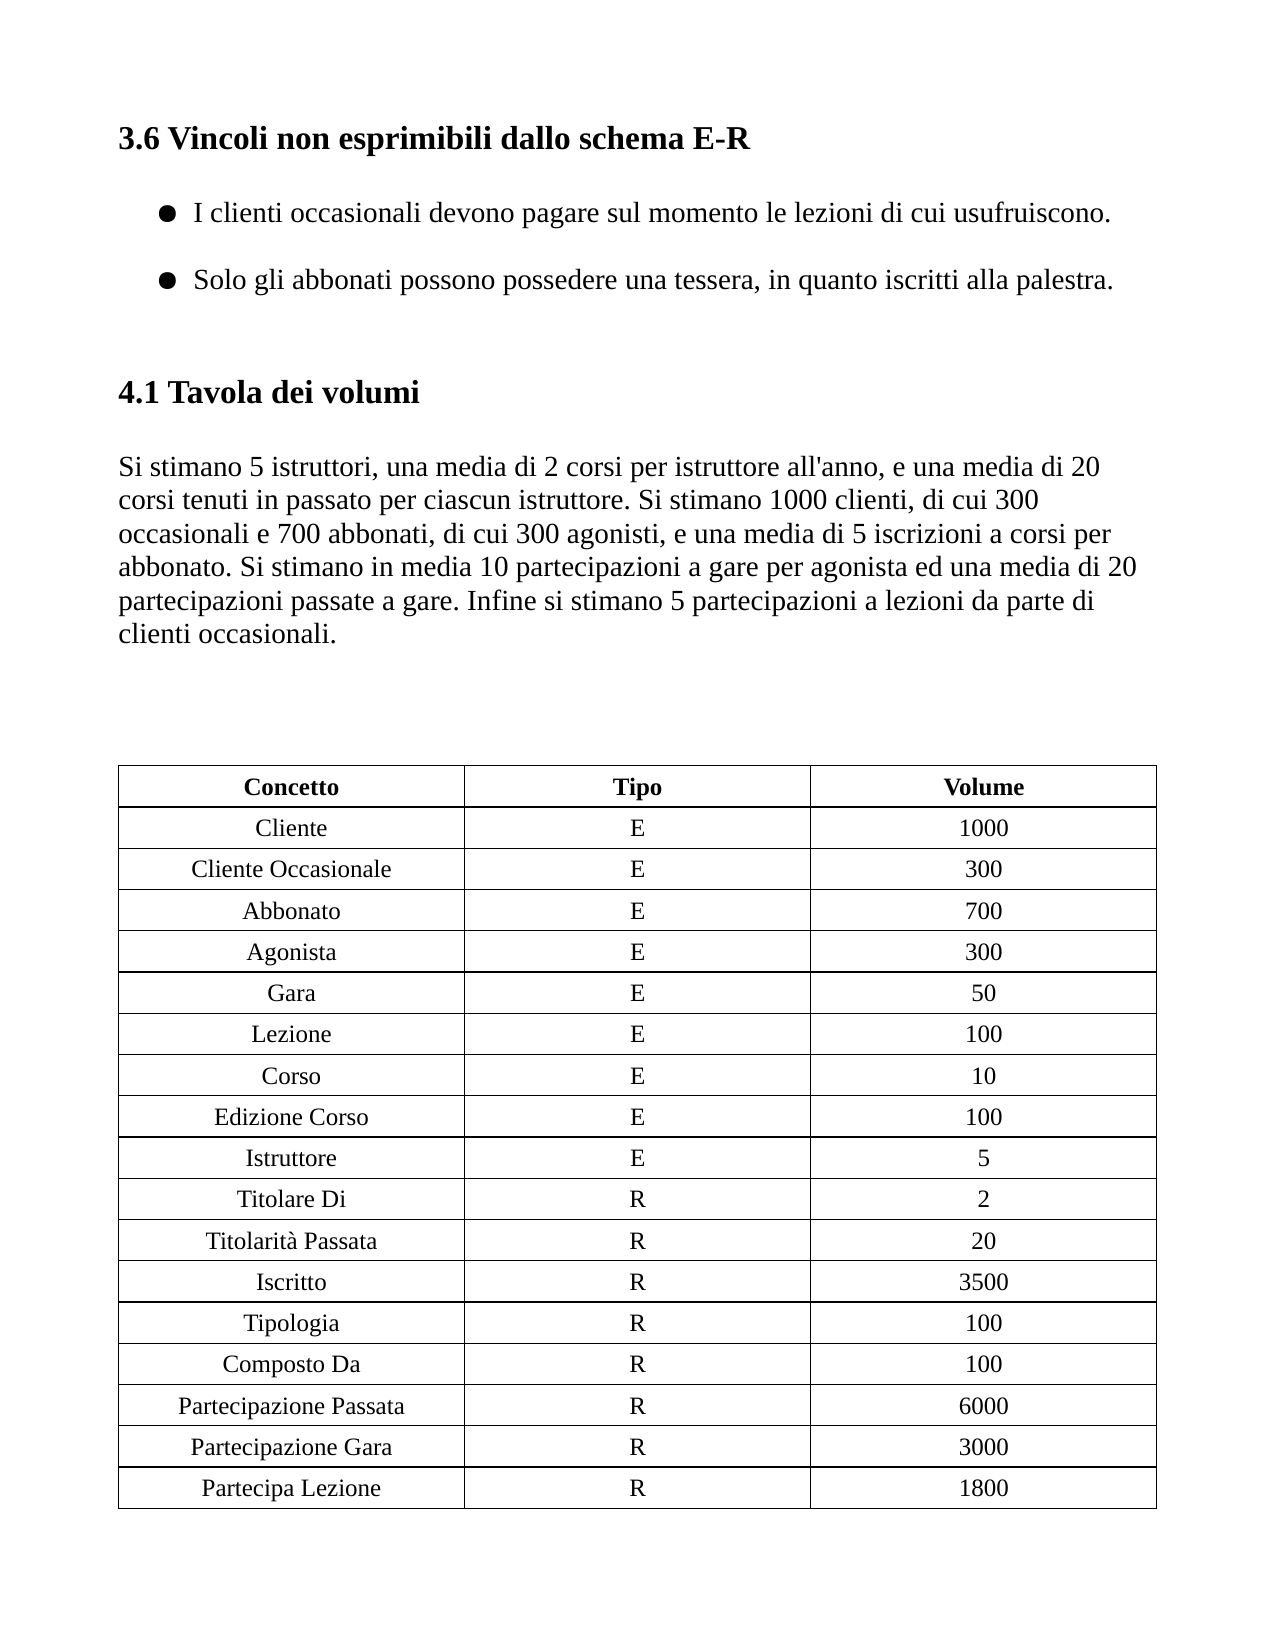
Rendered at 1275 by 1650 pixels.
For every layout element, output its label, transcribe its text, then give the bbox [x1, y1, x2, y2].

table_cell 3500 [811, 1261, 1156, 1301]
table_cell Tipologia [119, 1303, 464, 1343]
list Solo gli abbonati possono possedere una tessera, in quanto iscritti alla palestra. [156, 262, 1157, 296]
table_cell Gara [119, 973, 464, 1013]
table_cell E [465, 973, 810, 1013]
table_cell E [465, 849, 810, 889]
table_cell 2 [811, 1179, 1156, 1219]
table_cell 1800 [811, 1468, 1156, 1508]
table_cell Istruttore [119, 1138, 464, 1178]
table_cell 100 [811, 1303, 1156, 1343]
table_cell Composto Da [119, 1344, 464, 1384]
table_cell E [465, 890, 810, 930]
table_cell E [465, 1096, 810, 1136]
table_cell 300 [811, 931, 1156, 971]
table_cell 1000 [811, 808, 1156, 848]
list I clienti occasionali devono pagare sul momento le lezioni di cui usufruiscono. [156, 195, 1157, 228]
table_cell R [465, 1385, 810, 1425]
table_cell E [465, 808, 810, 848]
table_cell R [465, 1261, 810, 1301]
table_cell Iscritto [119, 1261, 464, 1301]
table_cell 3000 [811, 1426, 1156, 1466]
table_cell R [465, 1179, 810, 1219]
table_header Volume [811, 766, 1156, 806]
text 3.6 Vincoli non esprimibili dallo schema E-R [118, 118, 1157, 156]
table_cell Titolarità Passata [119, 1220, 464, 1260]
table_cell Titolare Di [119, 1179, 464, 1219]
table_cell 300 [811, 849, 1156, 889]
table_cell R [465, 1303, 810, 1343]
table_cell Abbonato [119, 890, 464, 930]
text Si stimano 5 istruttori, una media di 2 corsi per istruttore all'anno, e una media di 20 corsi tenuti in passato per ciascun istruttore. Si stimano 1000 clienti, di cui 300 occasionali e 700 abbonati, di cui 300 agonisti, e una media di 5 iscrizioni a corsi per abbonato. Si stimano in media 10 partecipazioni a gare per agonista ed una media di 20 partecipazioni passate a gare. Infine si stimano 5 partecipazioni a lezioni da parte di clienti occasionali. [118, 449, 1157, 650]
table_cell 700 [811, 890, 1156, 930]
table_cell 100 [811, 1344, 1156, 1384]
table_cell R [465, 1220, 810, 1260]
table_cell 50 [811, 973, 1156, 1013]
table_cell Cliente Occasionale [119, 849, 464, 889]
table_cell Cliente [119, 808, 464, 848]
table_cell Partecipazione Gara [119, 1426, 464, 1466]
table_cell 6000 [811, 1385, 1156, 1425]
text 4.1 Tavola dei volumi [118, 372, 1157, 411]
table_header Concetto [119, 766, 464, 806]
table_cell Corso [119, 1055, 464, 1095]
table_cell 100 [811, 1096, 1156, 1136]
table_cell R [465, 1344, 810, 1384]
table_cell Edizione Corso [119, 1096, 464, 1136]
table_cell R [465, 1468, 810, 1508]
table_cell Lezione [119, 1014, 464, 1054]
table_cell 5 [811, 1138, 1156, 1178]
table_cell Agonista [119, 931, 464, 971]
table_cell 100 [811, 1014, 1156, 1054]
table_header Tipo [465, 766, 810, 806]
table_cell 10 [811, 1055, 1156, 1095]
table_cell Partecipazione Passata [119, 1385, 464, 1425]
table_cell 20 [811, 1220, 1156, 1260]
table_cell R [465, 1426, 810, 1466]
table_cell E [465, 1055, 810, 1095]
table_cell E [465, 1138, 810, 1178]
table_cell Partecipa Lezione [119, 1468, 464, 1508]
table_cell E [465, 931, 810, 971]
table_cell E [465, 1014, 810, 1054]
